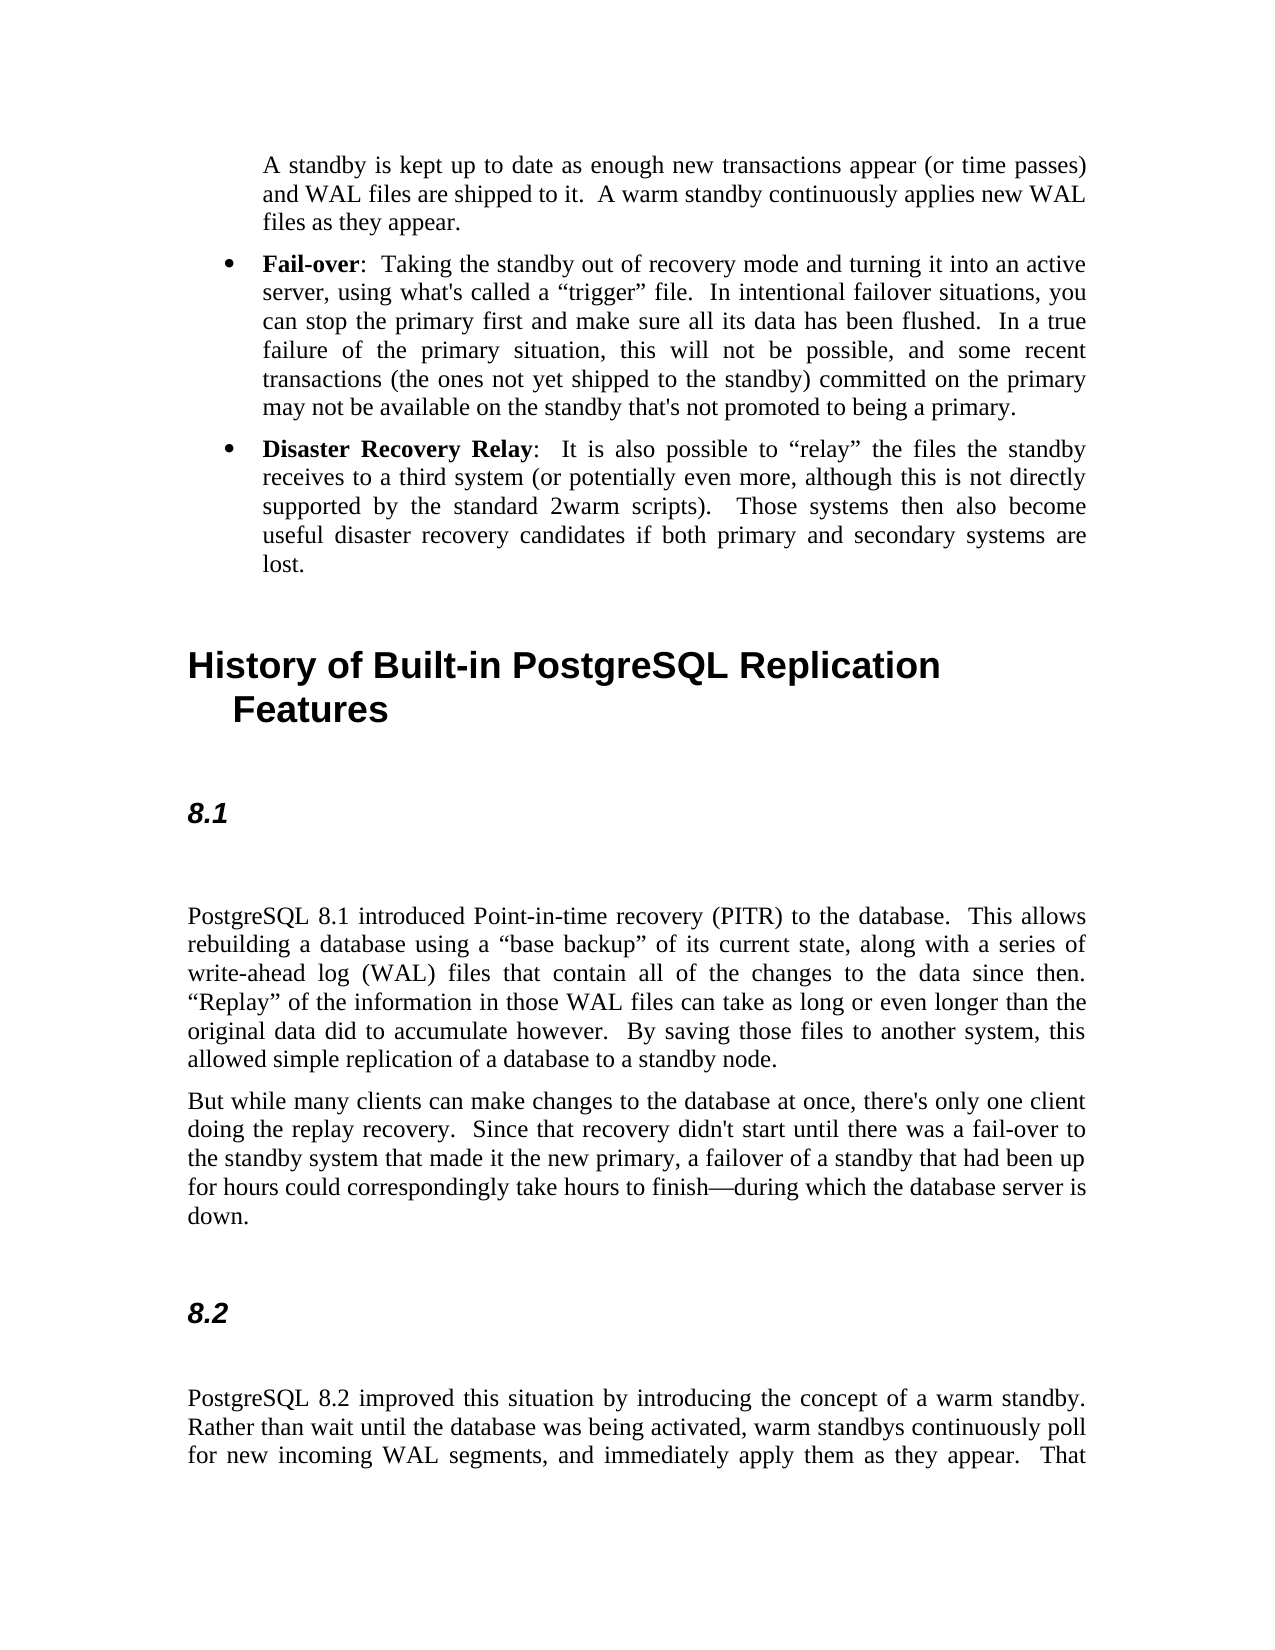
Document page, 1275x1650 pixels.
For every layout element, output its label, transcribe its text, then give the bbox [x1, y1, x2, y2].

list Disaster Recovery Relay: It is also possible to “relay” the files the standby receives to a third system (or potentially even more, although this is not directly supported by the standard 2warm scripts). Those systems then also become useful disaster recovery candidates if both primary and secondary systems are lost. [225, 434, 1087, 577]
text PostgreSQL 8.1 introduced Point-in-time recovery (PITR) to the database. This allows rebuilding a database using a “base backup” of its current state, along with a series of write-ahead log (WAL) files that contain all of the changes to the data since then. “Replay” of the information in those WAL files can take as long or even longer than the original data did to accumulate however. By saving those files to another system, this allowed simple replication of a database to a standby node. [187, 901, 1087, 1073]
list A standby is kept up to date as enough new transactions appear (or time passes) and WAL files are shipped to it. A warm standby continuously applies new WAL files as they appear. [225, 150, 1087, 236]
subtitle History of Built-in PostgreSQL Replication Features [187, 644, 1087, 730]
text PostgreSQL 8.2 improved this situation by introducing the concept of a warm standby. Rather than wait until the database was being activated, warm standbys continuously poll for new incoming WAL segments, and immediately apply them as they appear. That [187, 1383, 1087, 1469]
subtitle 8.2 [187, 1296, 1087, 1329]
subtitle 8.1 [187, 796, 1087, 830]
text But while many clients can make changes to the database at once, there's only one client doing the replay recovery. Since that recovery didn't start until there was a fail-over to the standby system that made it the new primary, a failover of a standby that had been up for hours could correspondingly take hours to finish—during which the database server is down. [187, 1086, 1087, 1229]
list Fail-over: Taking the standby out of recovery mode and turning it into an active server, using what's called a “trigger” file. In intentional failover situations, you can stop the primary first and make sure all its data has been flushed. In a true failure of the primary situation, this will not be possible, and some recent transactions (the ones not yet shipped to the standby) committed on the primary may not be available on the standby that's not promoted to being a primary. [225, 249, 1087, 421]
